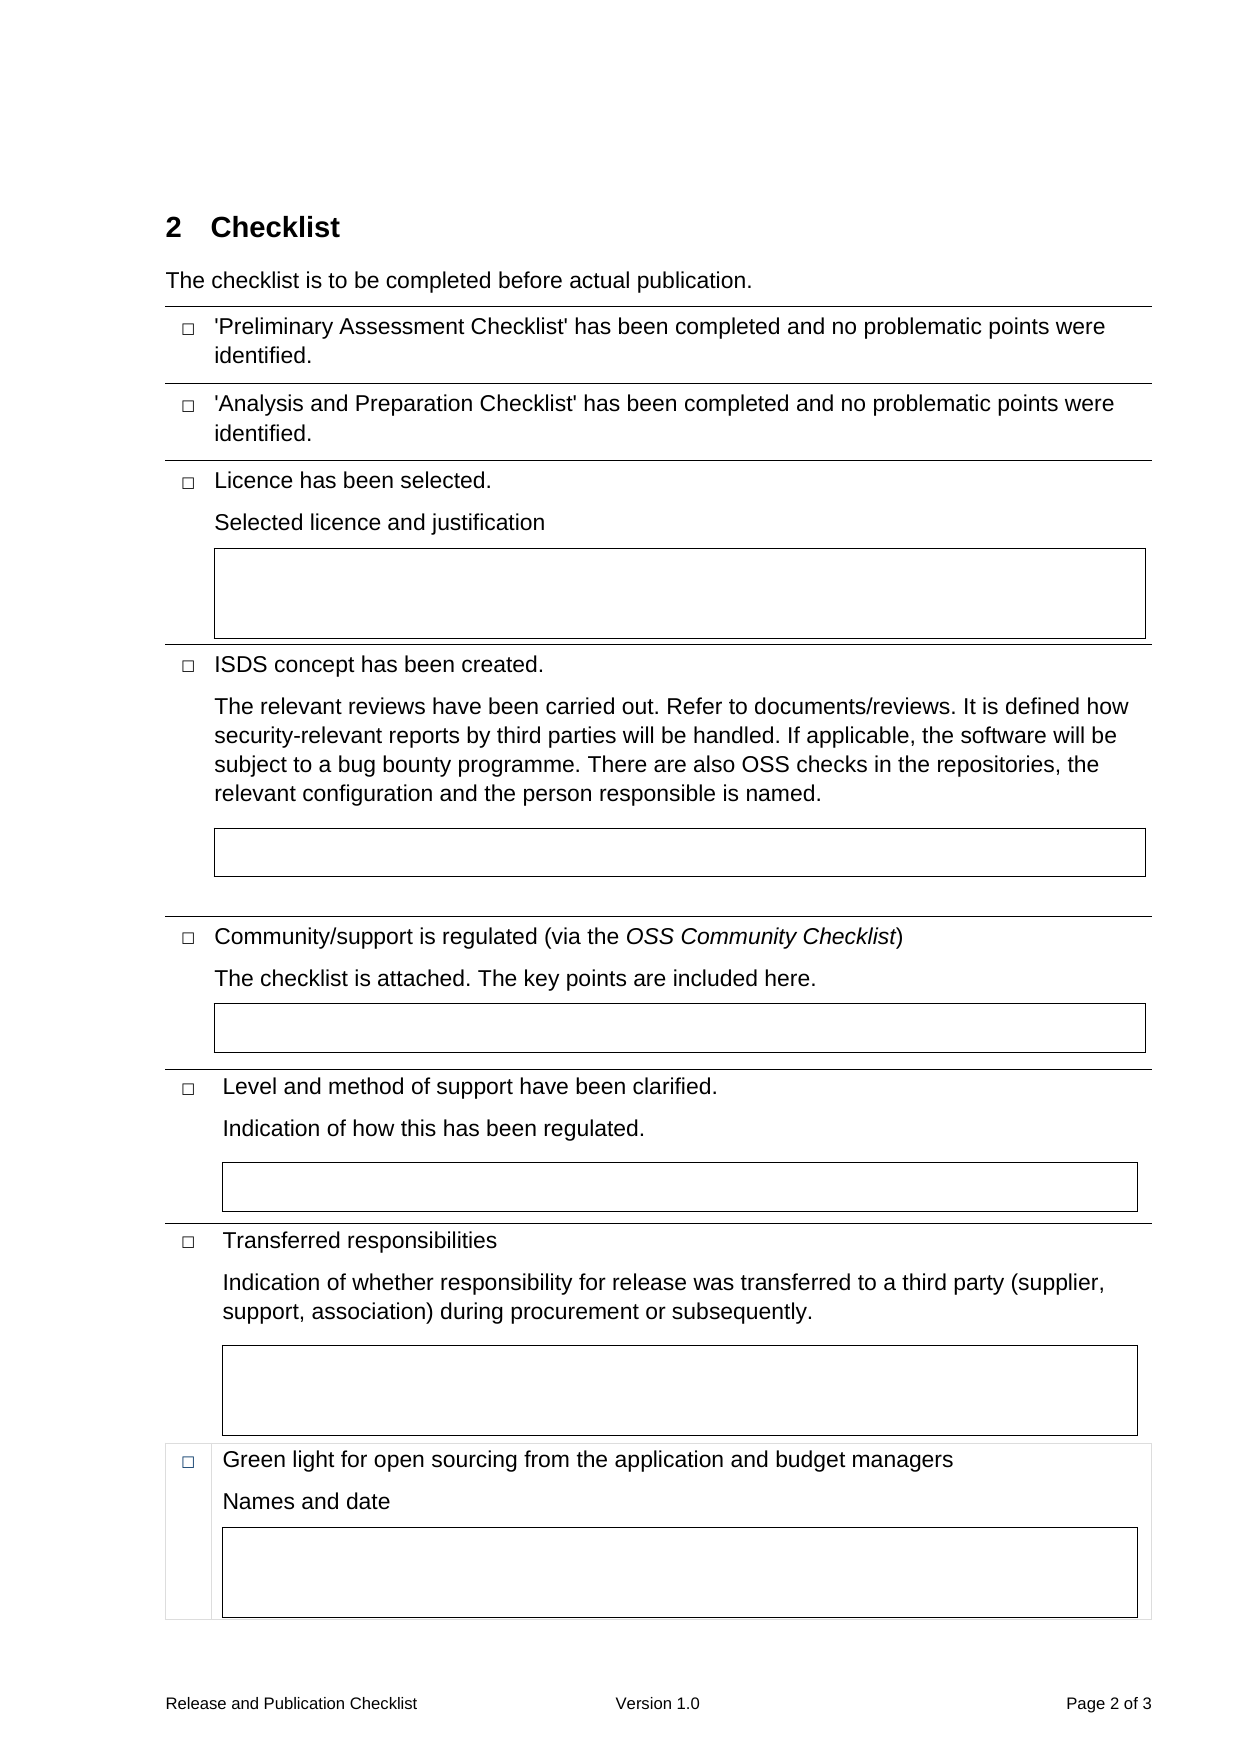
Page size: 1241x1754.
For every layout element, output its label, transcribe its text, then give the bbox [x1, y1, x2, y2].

table_cell ☐ [165, 1224, 211, 1443]
table_cell Licence has been selected. Selected licence and justification [211, 461, 1152, 644]
table_cell ☐ [165, 384, 211, 460]
table_cell Community/support is regulated (via the OSS Community Checklist) The checklist is attached. The key points are included here. [211, 917, 1152, 1069]
table_cell ☐ [165, 1070, 211, 1223]
table_header [215, 549, 1145, 638]
table_header [215, 829, 1145, 876]
table_header 'Preliminary Assessment Checklist' has been completed and no problematic points were identified. [211, 307, 1152, 383]
table_cell ☐ [165, 917, 211, 1069]
table_cell ☐ [166, 1444, 211, 1618]
table_header [223, 1528, 1137, 1617]
table_cell ☐ [165, 645, 211, 916]
text The checklist is to be completed before actual publication. [165, 264, 1152, 294]
table_cell Level and method of support have been clarified. Indication of how this has been regulated. [211, 1070, 1152, 1223]
table_cell 'Analysis and Preparation Checklist' has been completed and no problematic points were identified. [211, 384, 1147, 460]
table_header [223, 1163, 1137, 1211]
table_cell Transferred responsibilities Indication of whether responsibility for release was transferred to a third party (supplier, support, association) during procurement or subsequently. [211, 1224, 1152, 1443]
subtitle Checklist [165, 210, 1152, 244]
table_cell [1147, 384, 1152, 460]
table_header ☐ [165, 307, 211, 383]
table_cell Green light for open sourcing from the application and budget managers Names and date [212, 1444, 1151, 1618]
table_header [223, 1346, 1137, 1435]
table_cell ☐ [165, 461, 211, 644]
table_header [215, 1004, 1145, 1052]
table_cell ISDS concept has been created. The relevant reviews have been carried out. Refer to documents/reviews. It is defined how security-relevant reports by third parties will be handled. If applicable, the software will be subject to a bug bounty programme. There are also OSS checks in the repositories, the relevant configuration and the person responsible is named. [211, 645, 1152, 916]
